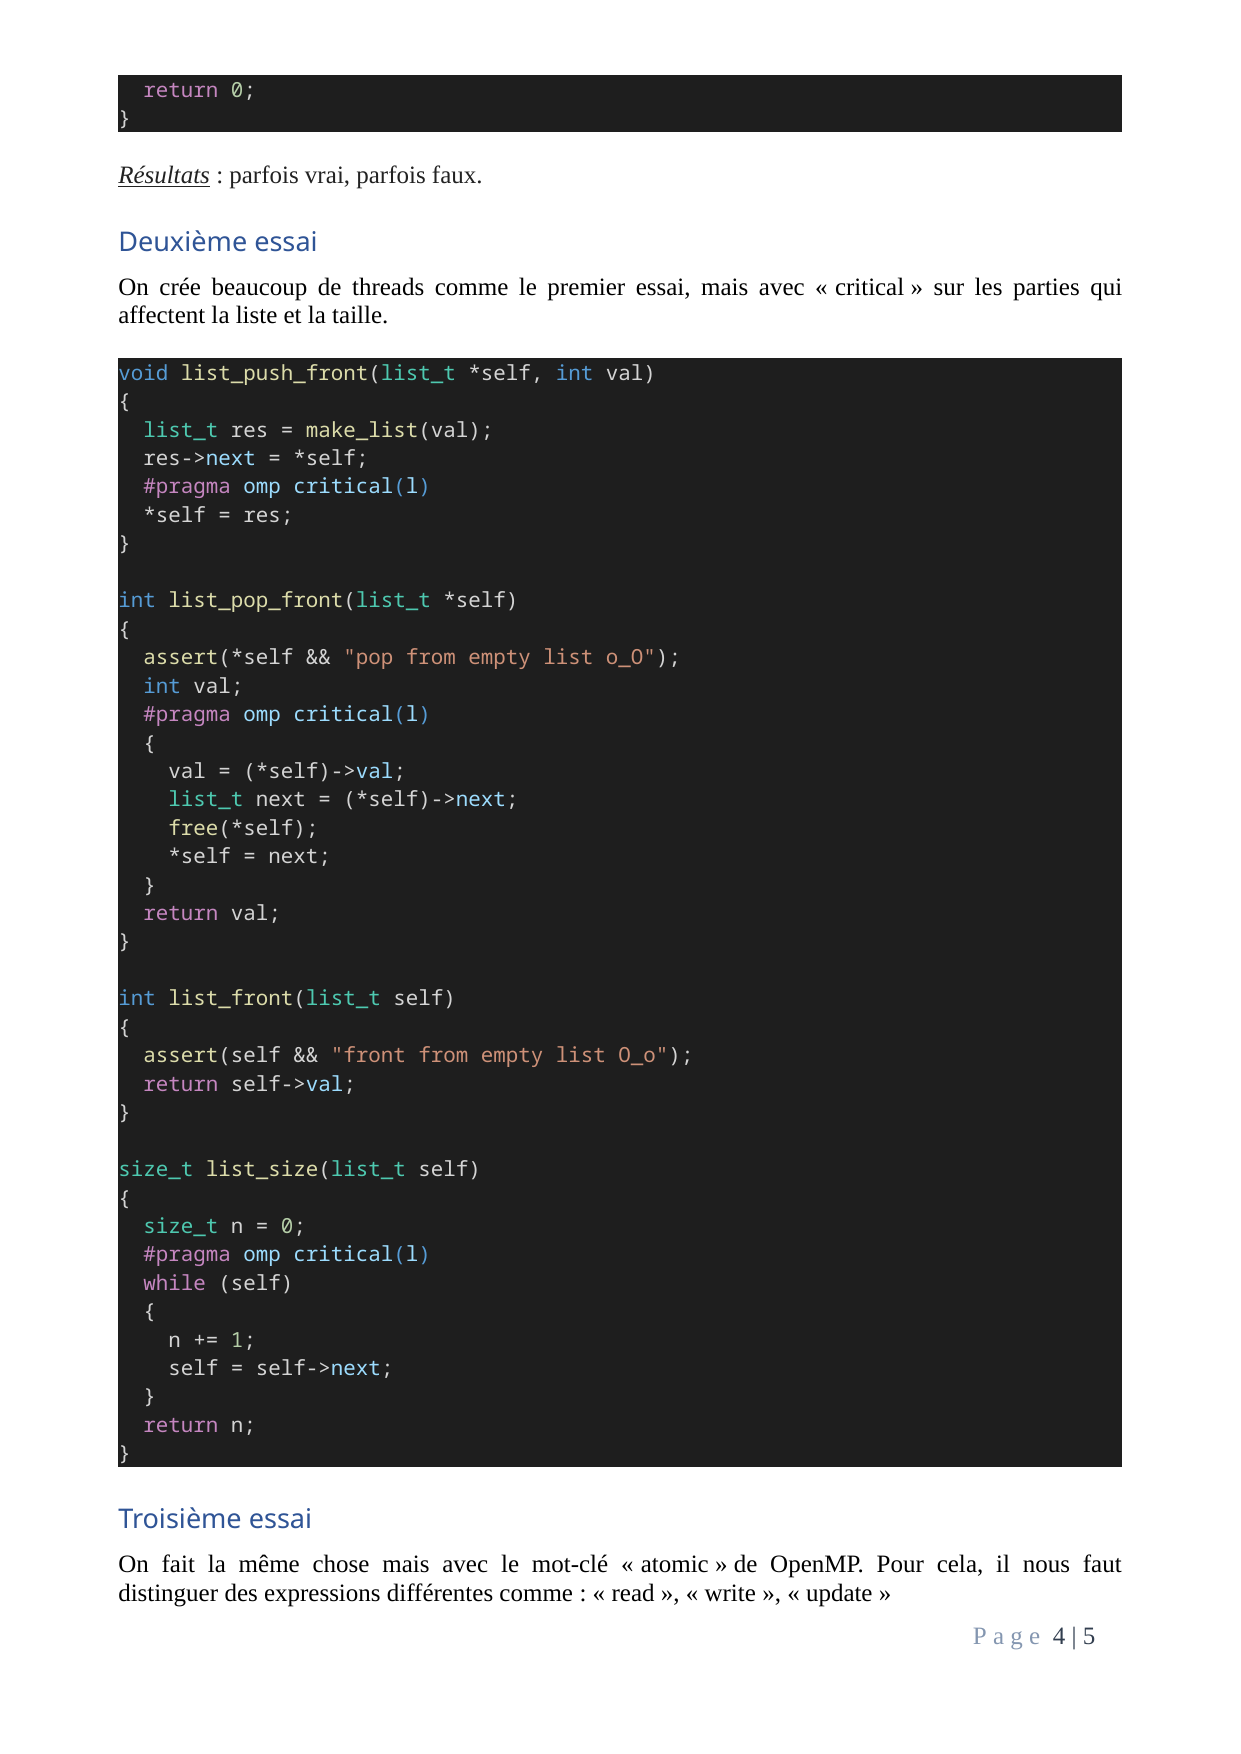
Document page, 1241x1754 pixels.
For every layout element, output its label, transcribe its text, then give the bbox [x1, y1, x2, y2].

text res->next = *self; [118, 443, 1122, 472]
text { [118, 386, 1122, 415]
text int list_front(list_t self) [118, 983, 1122, 1012]
text return self->val; [118, 1069, 1122, 1097]
text int val; [118, 671, 1122, 699]
text return n; [118, 1410, 1122, 1438]
text return 0; [118, 75, 1122, 103]
text On crée beaucoup de threads comme le premier essai, mais avec « critical » sur les parties qui affectent la liste et la taille. [118, 272, 1122, 329]
text assert(self && "front from empty list O_o"); [118, 1040, 1122, 1069]
text list_t res = make_list(val); [118, 415, 1122, 443]
text self = self->next; [118, 1353, 1122, 1382]
text { [118, 1296, 1122, 1325]
text On fait la même chose mais avec le mot-clé « atomic » de OpenMP. Pour cela, il nous faut distinguer des expressions différentes comme : « read », « write », « update » [118, 1549, 1122, 1607]
text } [118, 870, 1122, 898]
text { [118, 614, 1122, 642]
text *self = next; [118, 841, 1122, 870]
text { [118, 1012, 1122, 1040]
text return val; [118, 898, 1122, 927]
text while (self) [118, 1268, 1122, 1296]
text size_t n = 0; [118, 1211, 1122, 1239]
text } [118, 927, 1122, 955]
subtitle Deuxième essai [118, 222, 1122, 259]
text n += 1; [118, 1325, 1122, 1353]
text } [118, 528, 1122, 557]
text #pragma omp critical(l) [118, 699, 1122, 728]
text val = (*self)->val; [118, 756, 1122, 784]
text } [118, 103, 1122, 132]
subtitle Troisième essai [118, 1500, 1122, 1537]
text int list_pop_front(list_t *self) [118, 585, 1122, 614]
text { [118, 1183, 1122, 1211]
text Résultats : parfois vrai, parfois faux. [118, 161, 1122, 189]
text list_t next = (*self)->next; [118, 784, 1122, 813]
text } [118, 1438, 1122, 1467]
text void list_push_front(list_t *self, int val) [118, 358, 1122, 386]
text } [118, 1097, 1122, 1126]
text size_t list_size(list_t self) [118, 1154, 1122, 1183]
text #pragma omp critical(l) [118, 472, 1122, 500]
text assert(*self && "pop from empty list o_O"); [118, 642, 1122, 671]
text *self = res; [118, 500, 1122, 528]
text { [118, 728, 1122, 756]
text #pragma omp critical(l) [118, 1239, 1122, 1268]
text free(*self); [118, 813, 1122, 841]
text } [118, 1382, 1122, 1410]
